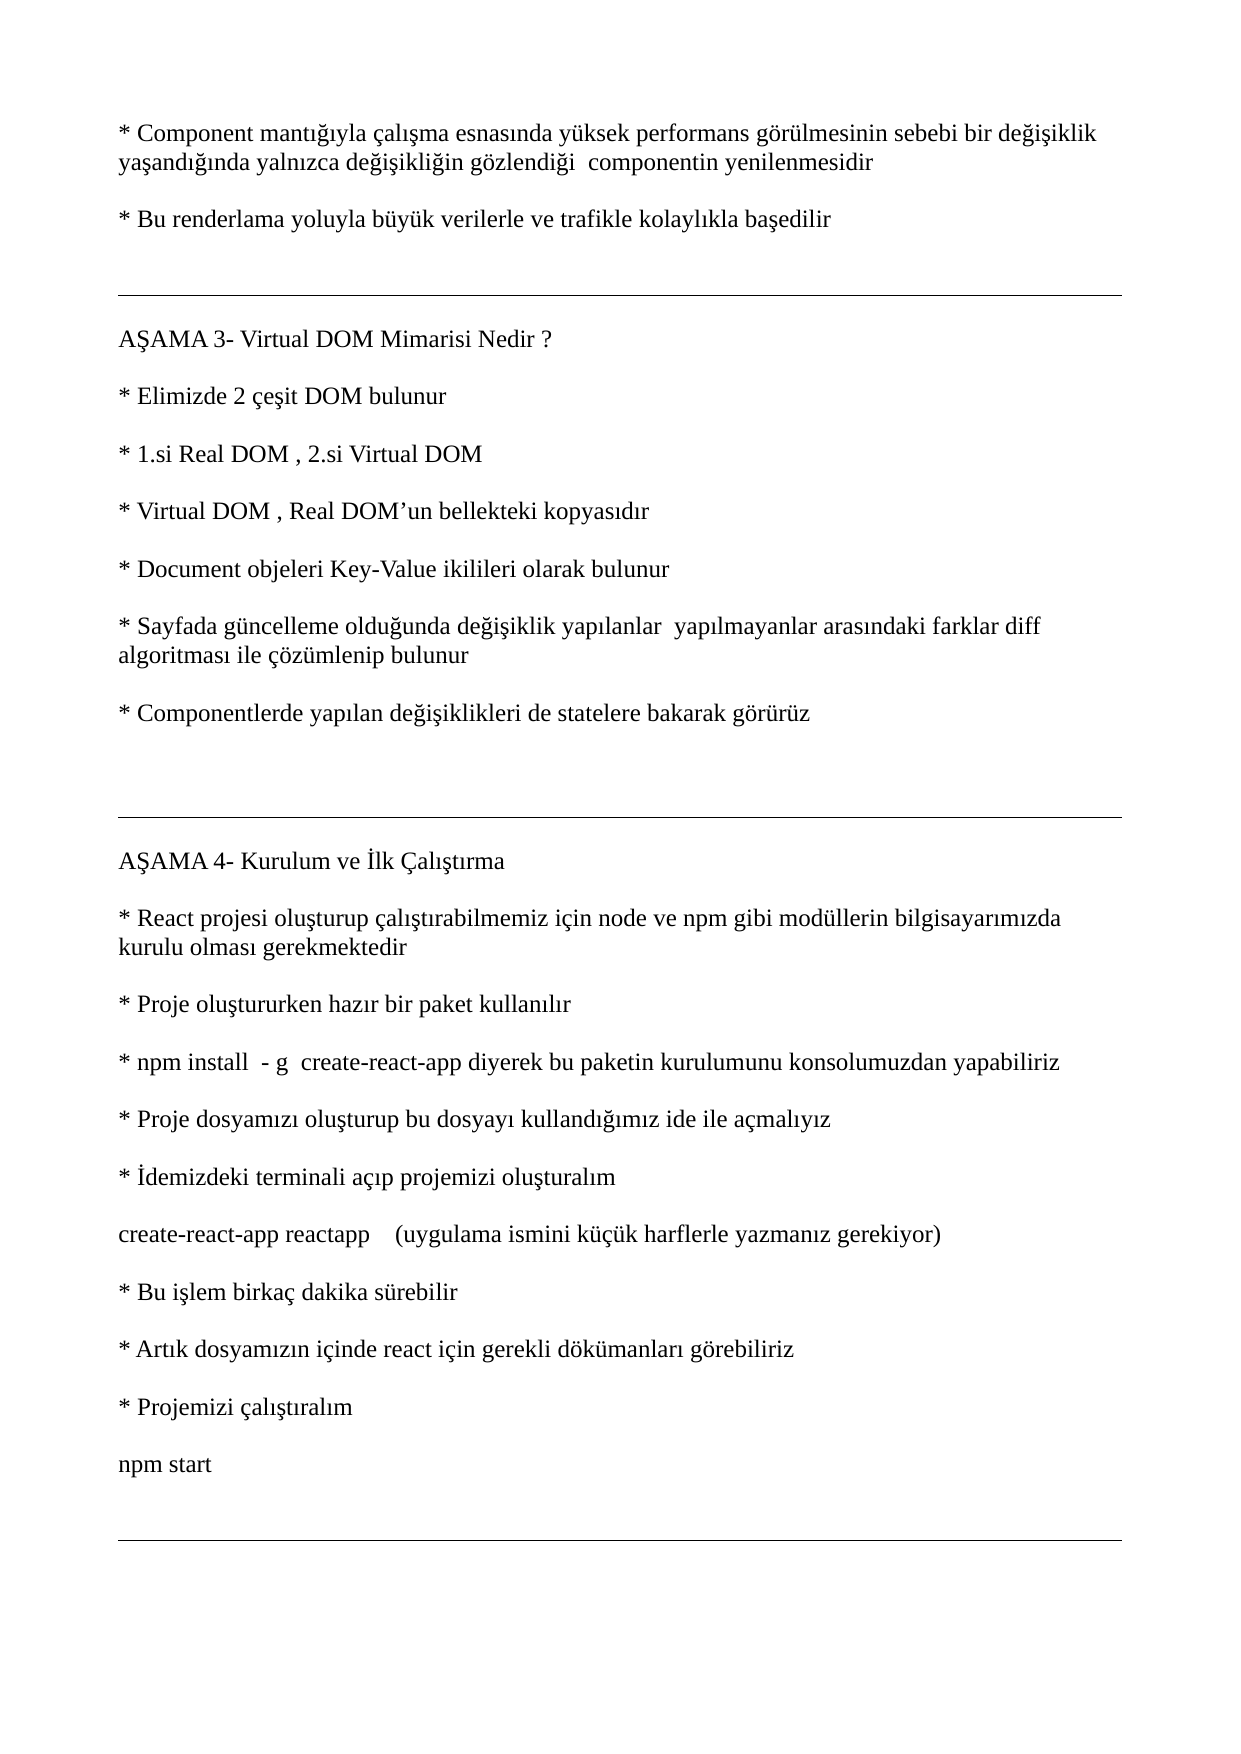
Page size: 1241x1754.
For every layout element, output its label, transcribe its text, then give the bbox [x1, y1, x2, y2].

text AŞAMA 3- Virtual DOM Mimarisi Nedir ? [118, 324, 1122, 353]
text * Component mantığıyla çalışma esnasında yüksek performans görülmesinin sebebi bir değişiklik yaşandığında yalnızca değişikliğin gözlendiği componentin yenilenmesidir [118, 118, 1122, 176]
text * Projemizi çalıştıralım [118, 1392, 1122, 1421]
text npm start [118, 1449, 1122, 1478]
text * Document objeleri Key-Value ikilileri olarak bulunur [118, 554, 1122, 583]
text * React projesi oluşturup çalıştırabilmemiz için node ve npm gibi modüllerin bilgisayarımızda kurulu olması gerekmektedir [118, 903, 1122, 961]
text * npm install - g create-react-app diyerek bu paketin kurulumunu konsolumuzdan yapabiliriz [118, 1047, 1122, 1076]
text * İdemizdeki terminali açıp projemizi oluşturalım [118, 1162, 1122, 1191]
text * Sayfada güncelleme olduğunda değişiklik yapılanlar yapılmayanlar arasındaki farklar diff algoritması ile çözümlenip bulunur [118, 611, 1122, 669]
text * Componentlerde yapılan değişiklikleri de statelere bakarak görürüz [118, 698, 1122, 726]
text * Virtual DOM , Real DOM’un bellekteki kopyasıdır [118, 496, 1122, 525]
text * Bu renderlama yoluyla büyük verilerle ve trafikle kolaylıkla başedilir [118, 204, 1122, 233]
text * Elimizde 2 çeşit DOM bulunur [118, 381, 1122, 410]
text * Proje oluştururken hazır bir paket kullanılır [118, 989, 1122, 1018]
text * Bu işlem birkaç dakika sürebilir [118, 1277, 1122, 1306]
text * Artık dosyamızın içinde react için gerekli dökümanları görebiliriz [118, 1334, 1122, 1363]
text * Proje dosyamızı oluşturup bu dosyayı kullandığımız ide ile açmalıyız [118, 1104, 1122, 1133]
text create-react-app reactapp (uygulama ismini küçük harflerle yazmanız gerekiyor) [118, 1219, 1122, 1248]
text AŞAMA 4- Kurulum ve İlk Çalıştırma [118, 846, 1122, 874]
text * 1.si Real DOM , 2.si Virtual DOM [118, 439, 1122, 468]
